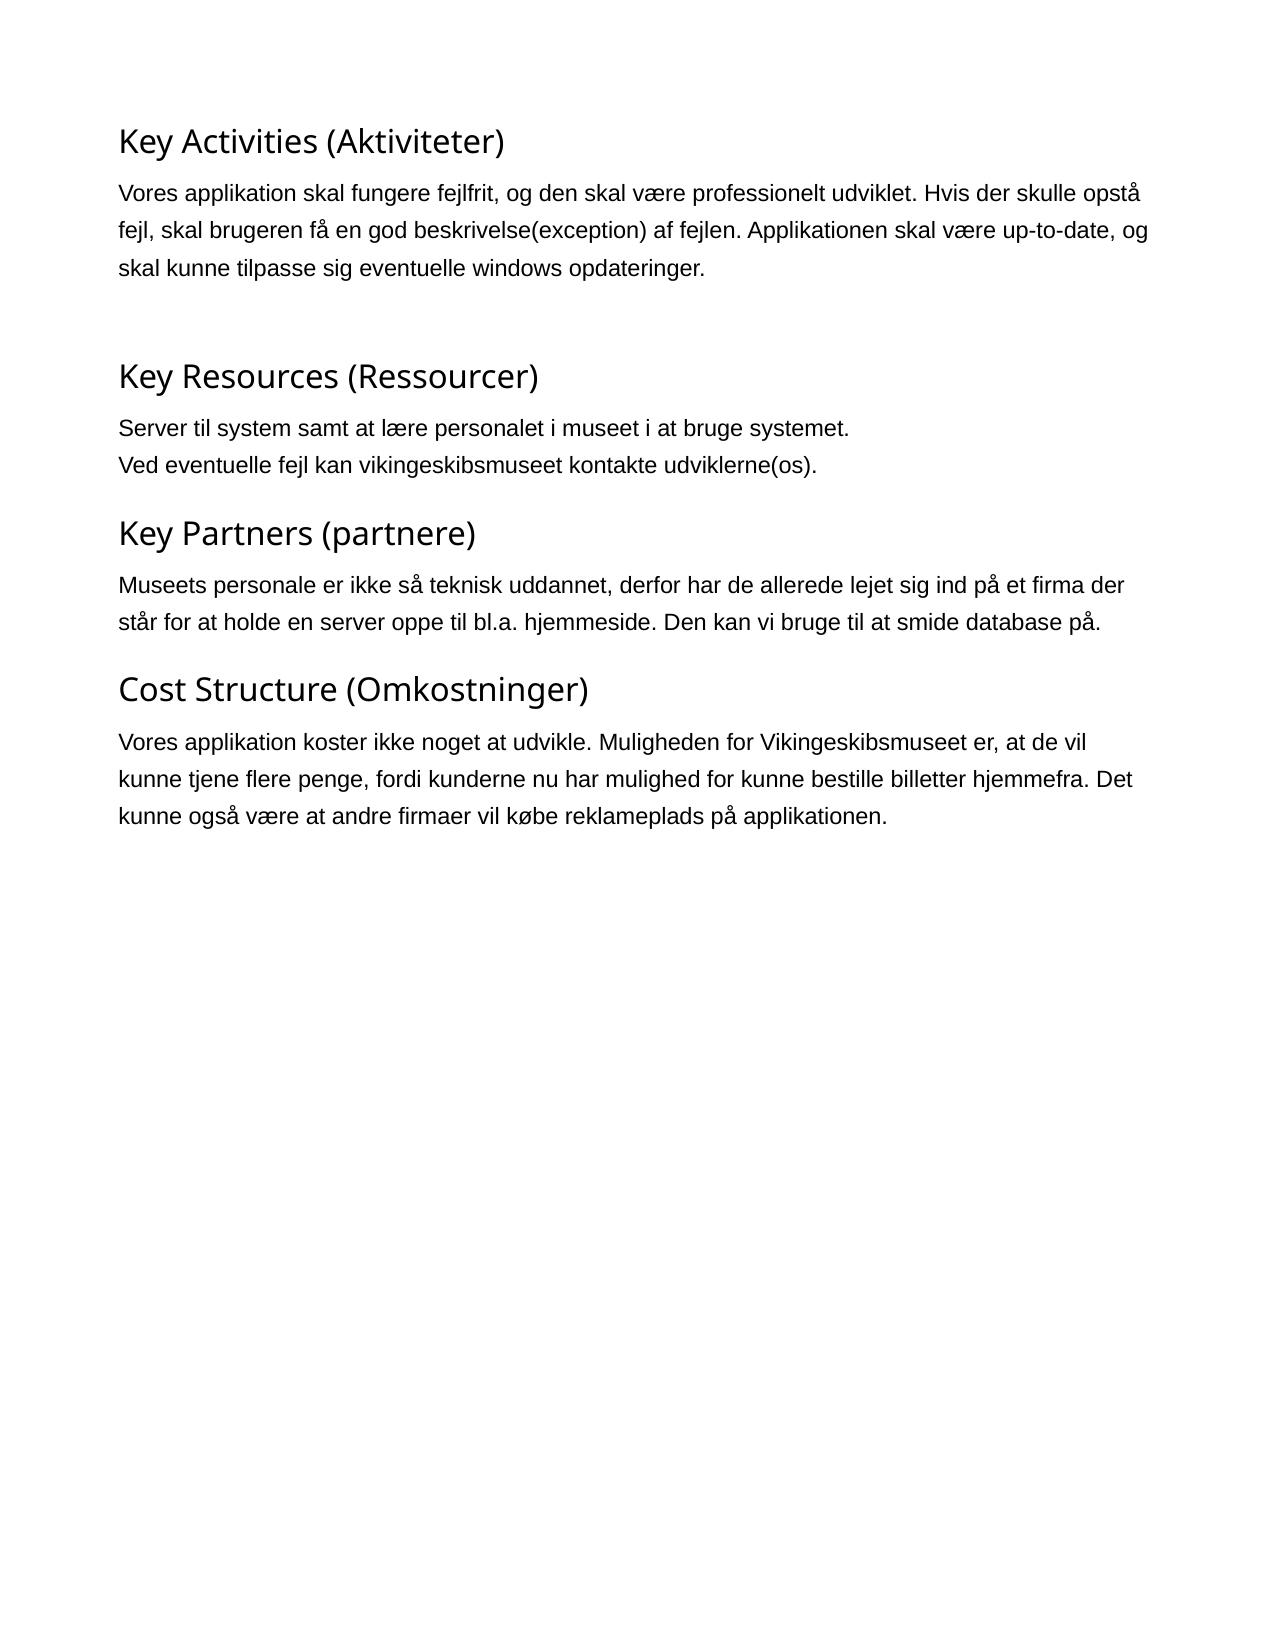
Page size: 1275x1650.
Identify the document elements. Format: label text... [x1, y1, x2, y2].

text Museets personale er ikke så teknisk uddannet, derfor har de allerede lejet sig ind på et firma der står for at holde en server oppe til bl.a. hjemmeside. Den kan vi bruge til at smide database på. [118, 571, 1157, 635]
subtitle Key Activities (Aktiviteter) [118, 118, 1157, 163]
subtitle Key Resources (Ressourcer) [118, 353, 1157, 398]
text Vores applikation skal fungere fejlfrit, og den skal være professionelt udviklet. Hvis der skulle opstå fejl, skal brugeren få en god beskrivelse(exception) af fejlen. Applikationen skal være up-to-date, og skal kunne tilpasse sig eventuelle windows opdateringer. [118, 180, 1157, 281]
text Server til system samt at lære personalet i museet i at bruge systemet. [118, 415, 1157, 442]
text Ved eventuelle fejl kan vikingeskibsmuseet kontakte udviklerne(os). [118, 452, 1157, 479]
subtitle Key Partners (partnere) [118, 510, 1157, 554]
subtitle Cost Structure (Omkostninger) [118, 666, 1157, 711]
text Vores applikation koster ikke noget at udvikle. Muligheden for Vikingeskibsmuseet er, at de vil kunne tjene flere penge, fordi kunderne nu har mulighed for kunne bestille billetter hjemmefra. Det kunne også være at andre firmaer vil købe reklameplads på applikationen. [118, 728, 1157, 829]
